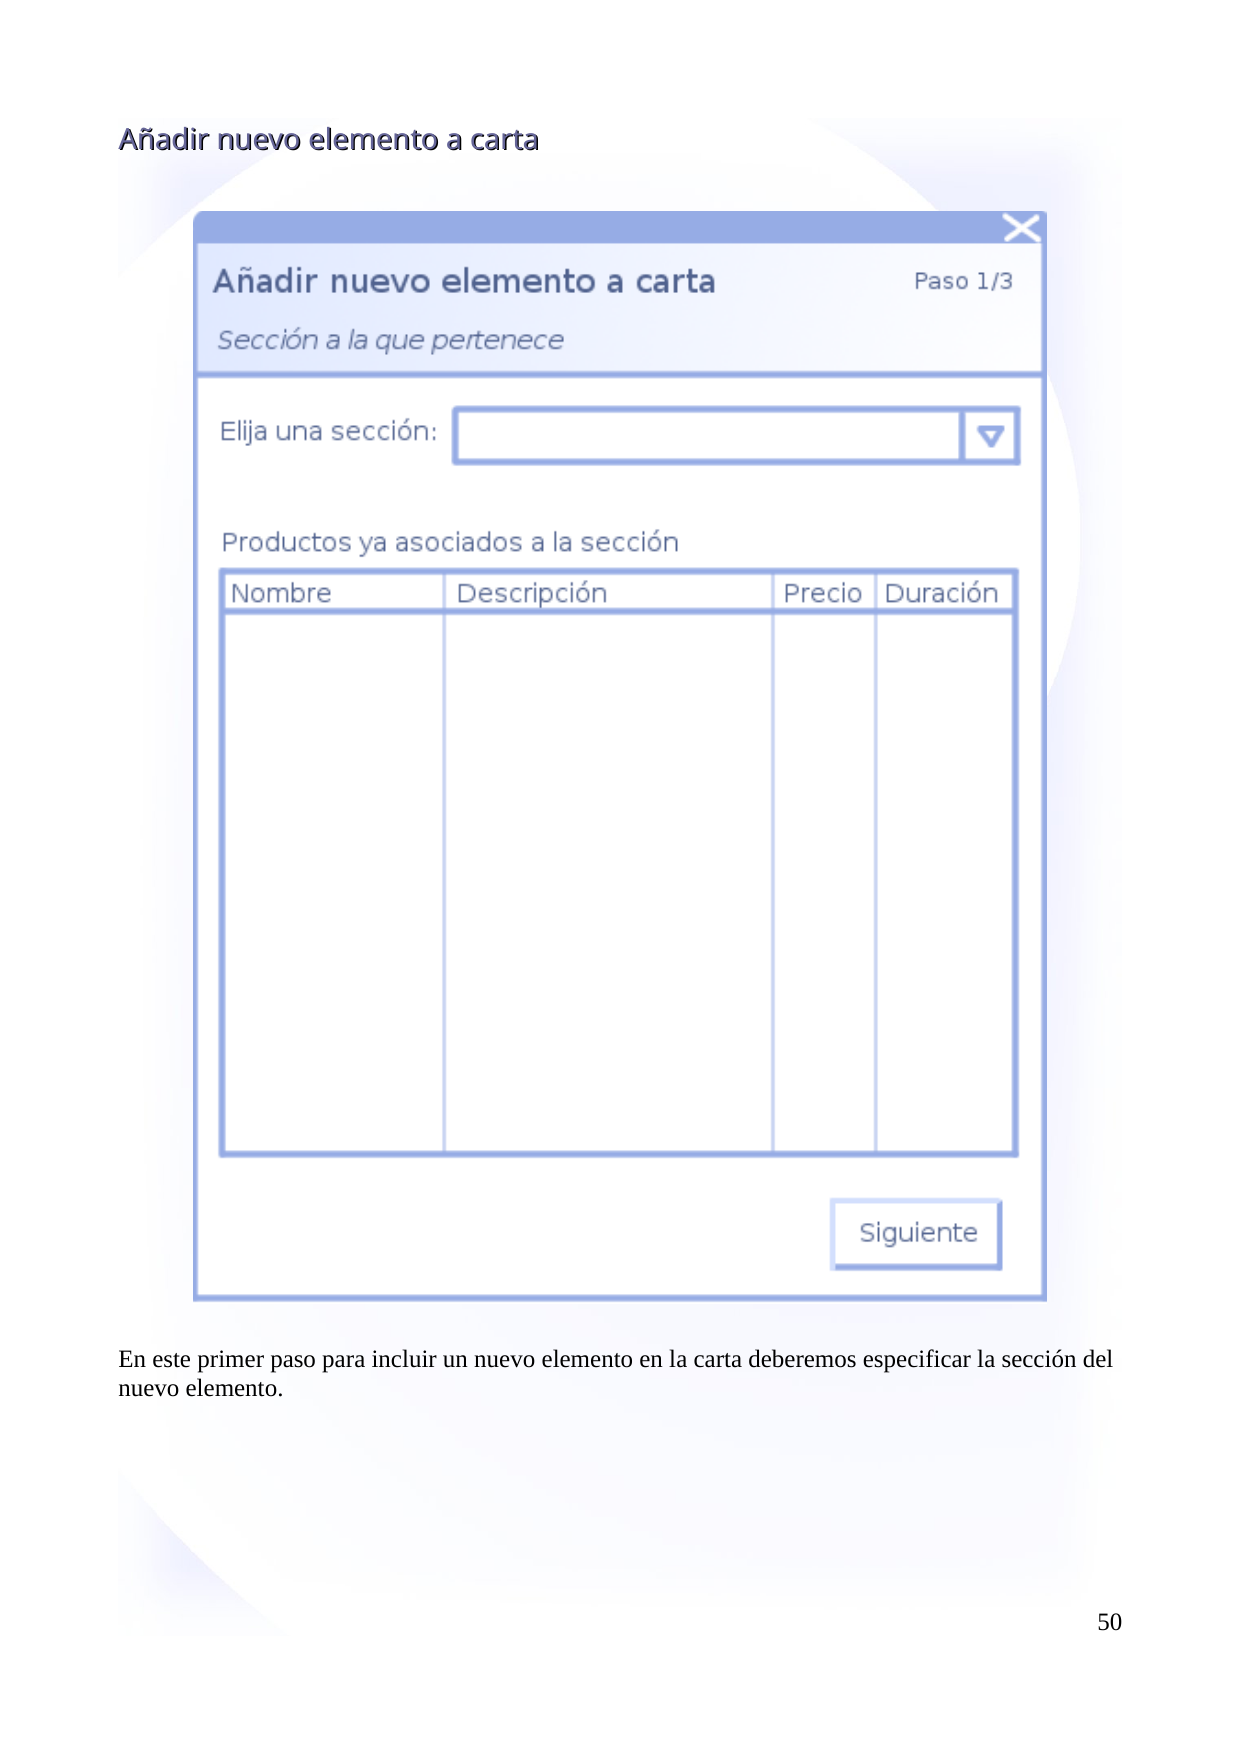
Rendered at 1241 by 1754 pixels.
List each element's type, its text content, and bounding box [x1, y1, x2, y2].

subtitle Añadir nuevo elemento a carta [118, 118, 1122, 158]
text En este primer paso para incluir un nuevo elemento en la carta deberemos especificar la sección del nuevo elemento. [118, 1344, 1122, 1402]
picture [118, 158, 1122, 1344]
picture [118, 1402, 1122, 1636]
